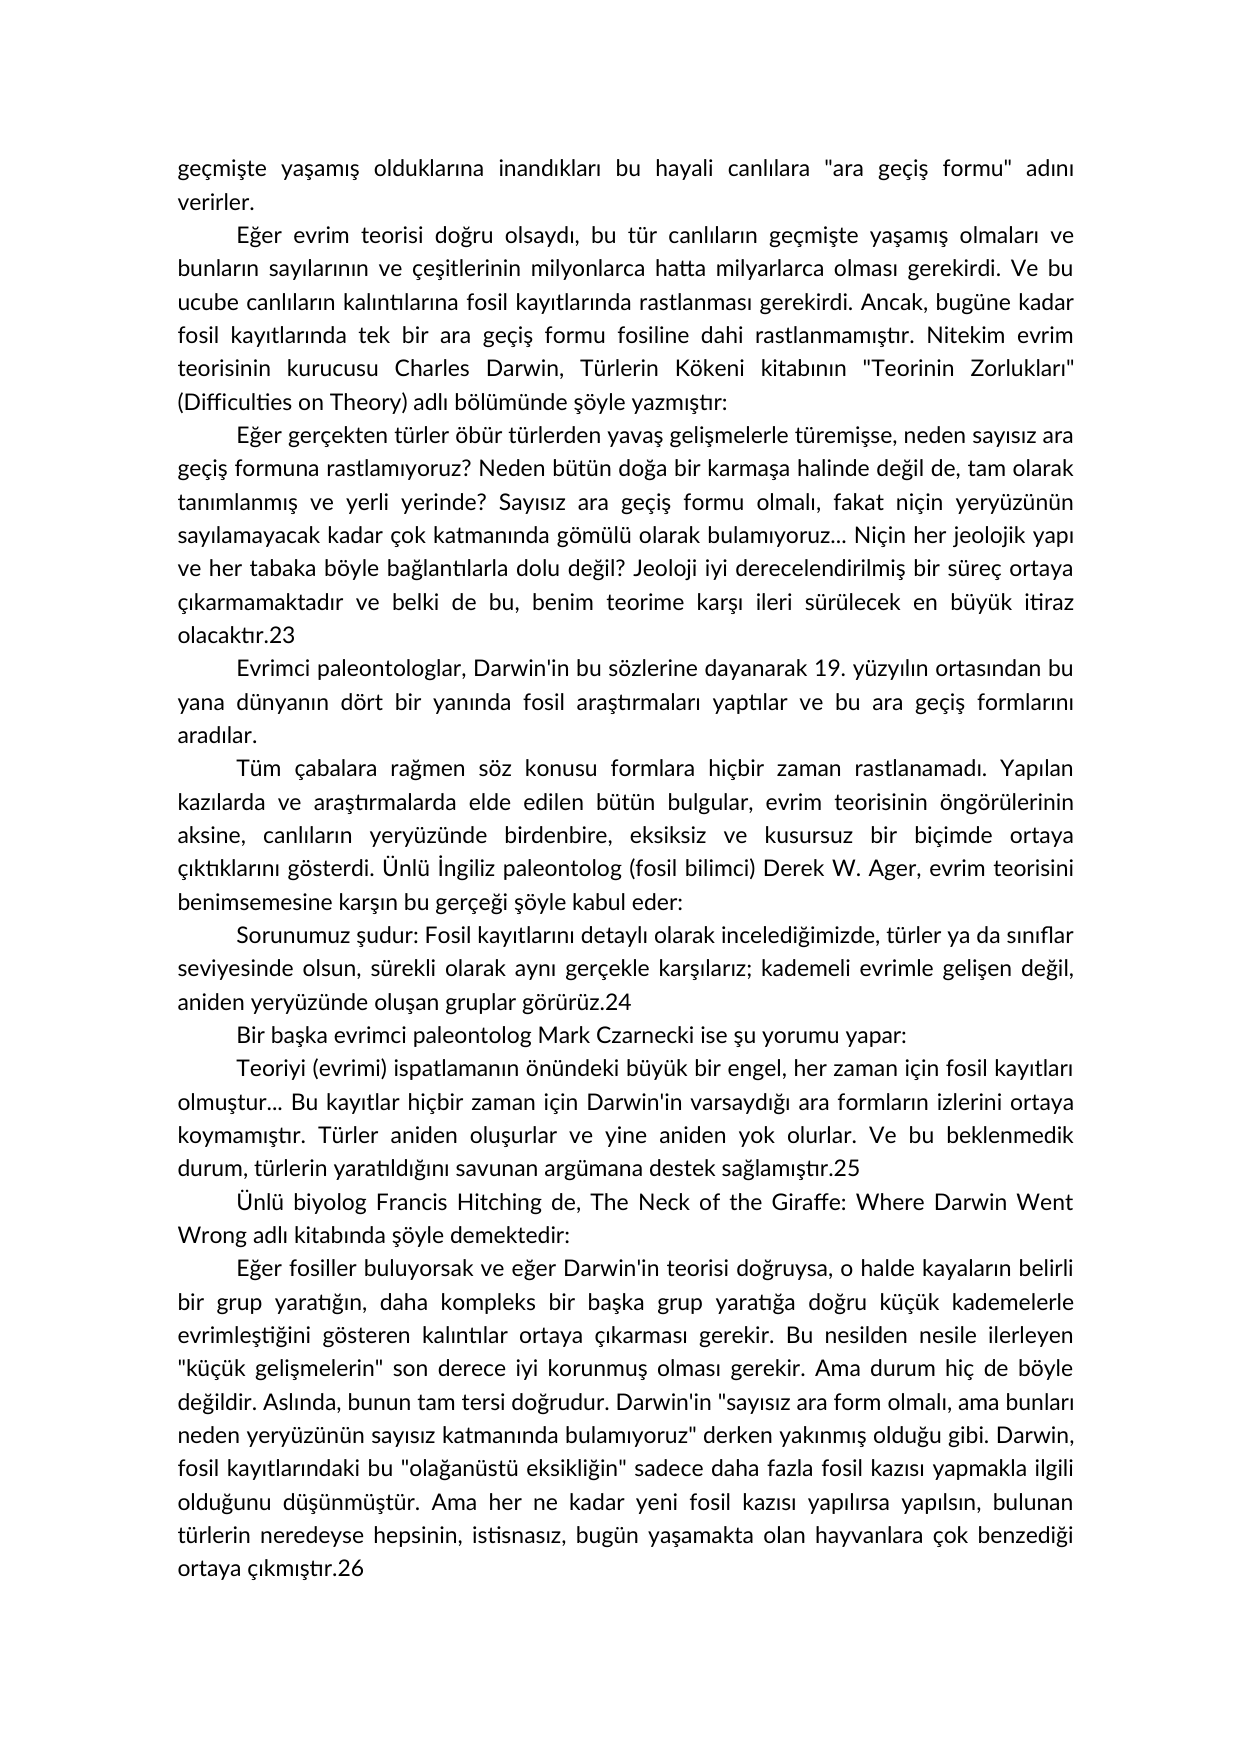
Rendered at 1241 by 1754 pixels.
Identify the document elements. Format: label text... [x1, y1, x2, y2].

text Bir başka evrimci paleontolog Mark Czarnecki ise şu yorumu yapar: [177, 1017, 1075, 1050]
text Eğer gerçekten türler öbür türlerden yavaş gelişmelerle türemişse, neden sayısız ara geçiş formuna rastlamıyoruz? Neden bütün doğa bir karmaşa halinde değil de, tam olarak tanımlanmış ve yerli yerinde? Sayısız ara geçiş formu olmalı, fakat niçin yeryüzünün sayılamayacak kadar çok katmanında gömülü olarak bulamıyoruz... Niçin her jeolojik yapı ve her tabaka böyle bağlantılarla dolu değil? Jeoloji iyi derecelendirilmiş bir süreç ortaya çıkarmamaktadır ve belki de bu, benim teorime karşı ileri sürülecek en büyük itiraz olacaktır.23 [177, 417, 1075, 650]
text Eğer fosiller buluyorsak ve eğer Darwin'in teorisi doğruysa, o halde kayaların belirli bir grup yaratığın, daha kompleks bir başka grup yaratığa doğru küçük kademelerle evrimleştiğini gösteren kalıntılar ortaya çıkarması gerekir. Bu nesilden nesile ilerleyen "küçük gelişmelerin" son derece iyi korunmuş olması gerekir. Ama durum hiç de böyle değildir. Aslında, bunun tam tersi doğrudur. Darwin'in "sayısız ara form olmalı, ama bunları neden yeryüzünün sayısız katmanında bulamıyoruz" derken yakınmış olduğu gibi. Darwin, fosil kayıtlarındaki bu "olağanüstü eksikliğin" sadece daha fazla fosil kazısı yapmakla ilgili olduğunu düşünmüştür. Ama her ne kadar yeni fosil kazısı yapılırsa yapılsın, bulunan türlerin neredeyse hepsinin, istisnasız, bugün yaşamakta olan hayvanlara çok benzediği ortaya çıkmıştır.26 [177, 1250, 1075, 1583]
text Tüm çabalara rağmen söz konusu formlara hiçbir zaman rastlanamadı. Yapılan kazılarda ve araştırmalarda elde edilen bütün bulgular, evrim teorisinin öngörülerinin aksine, canlıların yeryüzünde birdenbire, eksiksiz ve kusursuz bir biçimde ortaya çıktıklarını gösterdi. Ünlü İngiliz paleontolog (fosil bilimci) Derek W. Ager, evrim teorisini benimsemesine karşın bu gerçeği şöyle kabul eder: [177, 750, 1075, 917]
text Eğer evrim teorisi doğru olsaydı, bu tür canlıların geçmişte yaşamış olmaları ve bunların sayılarının ve çeşitlerinin milyonlarca hatta milyarlarca olması gerekirdi. Ve bu ucube canlıların kalıntılarına fosil kayıtlarında rastlanması gerekirdi. Ancak, bugüne kadar fosil kayıtlarında tek bir ara geçiş formu fosiline dahi rastlanmamıştır. Nitekim evrim teorisinin kurucusu Charles Darwin, Türlerin Kökeni kitabının "Teorinin Zorlukları" (Difficulties on Theory) adlı bölümünde şöyle yazmıştır: [177, 217, 1075, 417]
text Teoriyi (evrimi) ispatlamanın önündeki büyük bir engel, her zaman için fosil kayıtları olmuştur... Bu kayıtlar hiçbir zaman için Darwin'in varsaydığı ara formların izlerini ortaya koymamıştır. Türler aniden oluşurlar ve yine aniden yok olurlar. Ve bu beklenmedik durum, türlerin yaratıldığını savunan argümana destek sağlamıştır.25 [177, 1050, 1075, 1183]
text Ünlü biyolog Francis Hitching de, The Neck of the Giraffe: Where Darwin Went Wrong adlı kitabında şöyle demektedir: [177, 1183, 1075, 1250]
text Evrimci paleontologlar, Darwin'in bu sözlerine dayanarak 19. yüzyılın ortasından bu yana dünyanın dört bir yanında fosil araştırmaları yaptılar ve bu ara geçiş formlarını aradılar. [177, 650, 1075, 750]
text geçmişte yaşamış olduklarına inandıkları bu hayali canlılara "ara geçiş formu" adını verirler. [177, 150, 1075, 217]
text Sorunumuz şudur: Fosil kayıtlarını detaylı olarak incelediğimizde, türler ya da sınıflar seviyesinde olsun, sürekli olarak aynı gerçekle karşılarız; kademeli evrimle gelişen değil, aniden yeryüzünde oluşan gruplar görürüz.24 [177, 917, 1075, 1017]
